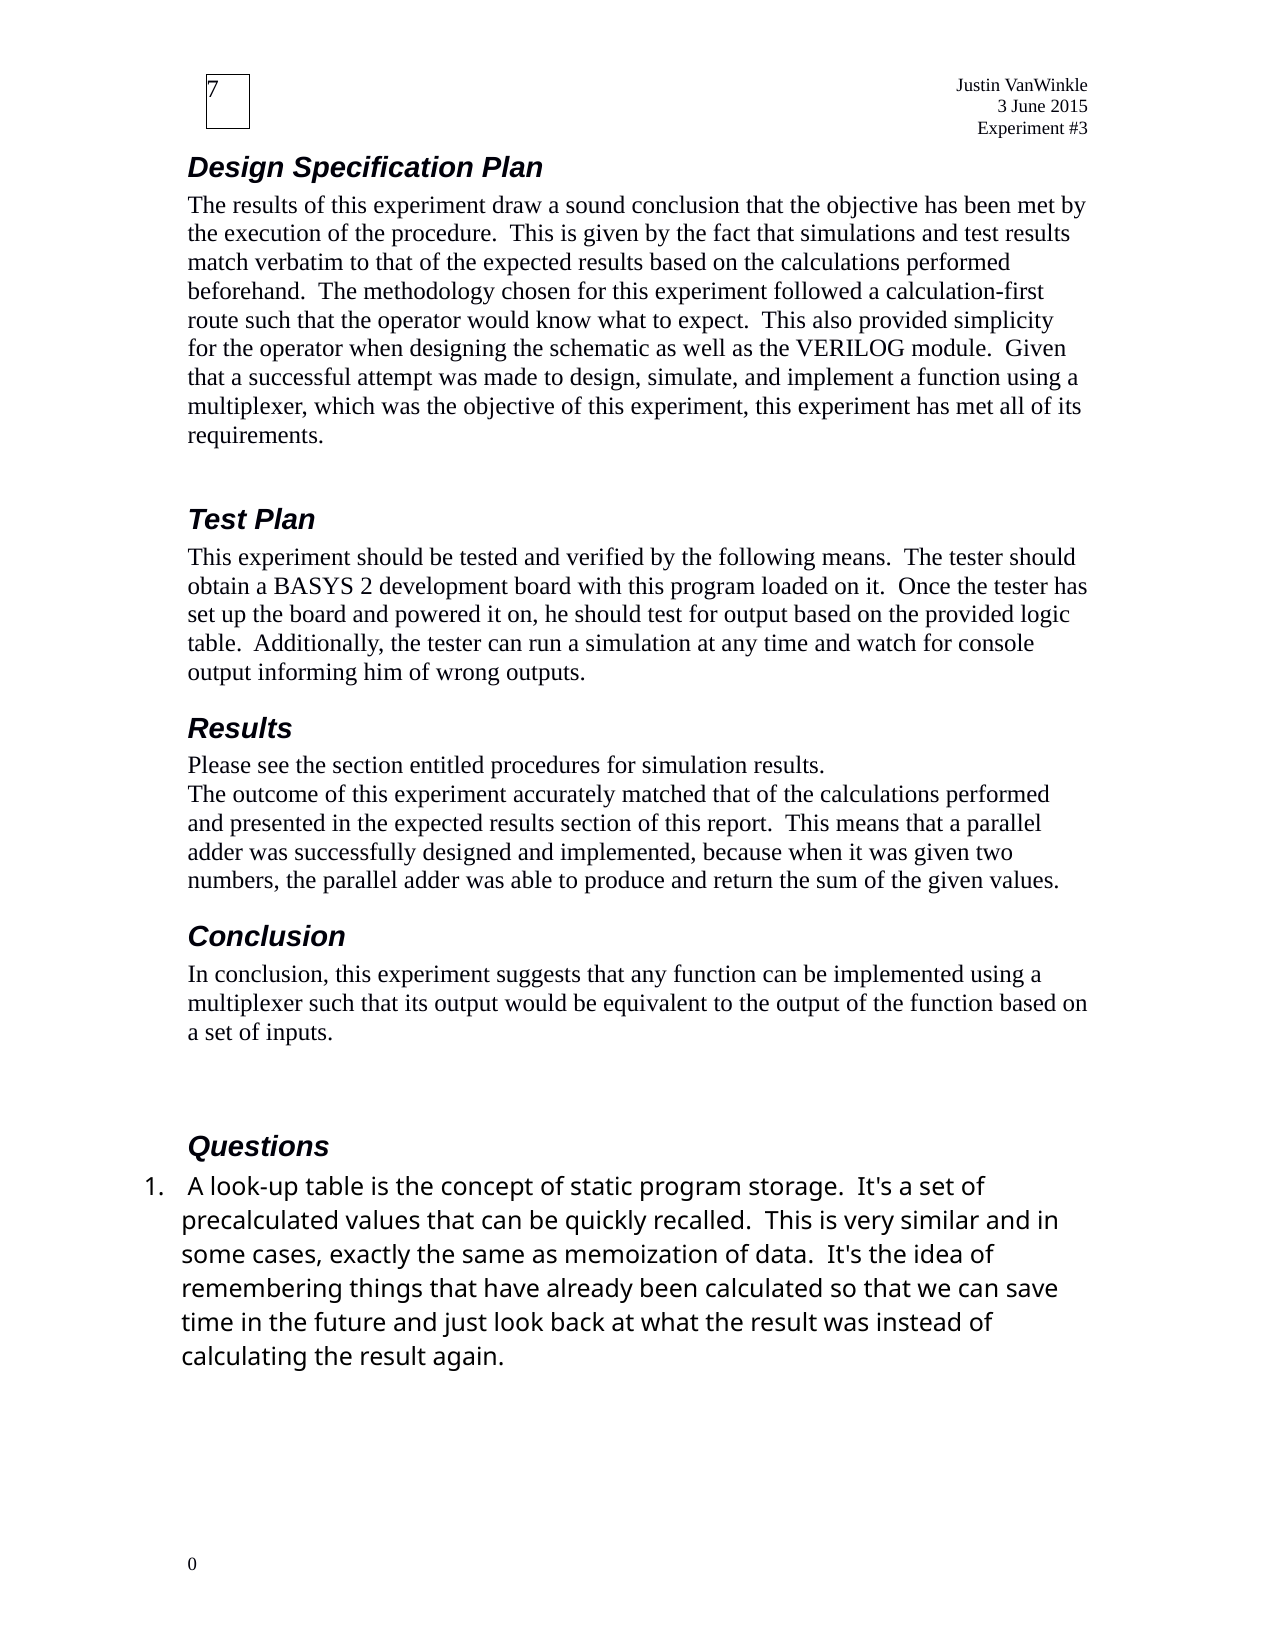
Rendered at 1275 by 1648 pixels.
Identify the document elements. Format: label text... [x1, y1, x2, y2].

subtitle Questions [187, 1129, 1088, 1162]
subtitle Test Plan [187, 502, 1088, 536]
subtitle Conclusion [187, 919, 1088, 953]
text In conclusion, this experiment suggests that any function can be implemented using a multiplexer such that its output would be equivalent to the output of the function based on a set of inputs. [187, 959, 1088, 1045]
text This experiment should be tested and verified by the following means. The tester should obtain a BASYS 2 development board with this program loaded on it. Once the tester has set up the board and powered it on, he should test for output based on the provided logic table. Additionally, the tester can run a simulation at any time and watch for console output informing him of wrong outputs. [187, 542, 1088, 686]
text Please see the section entitled procedures for simulation results. [187, 751, 1088, 779]
text The outcome of this experiment accurately matched that of the calculations performed and presented in the expected results section of this report. This means that a parallel adder was successfully designed and implemented, because when it was given two numbers, the parallel adder was able to produce and return the sum of the given values. [187, 779, 1088, 894]
subtitle Results [187, 711, 1088, 744]
list A look-up table is the concept of static program storage. It's a set of precalculated values that can be quickly recalled. This is very similar and in some cases, exactly the same as memoization of data. It's the idea of remembering things that have already been calculated so that we can save time in the future and just look back at what the result was instead of calculating the result again. [143, 1169, 1088, 1475]
text The results of this experiment draw a sound conclusion that the objective has been met by the execution of the procedure. This is given by the fact that simulations and test results match verbatim to that of the expected results based on the calculations performed beforehand. The methodology chosen for this experiment followed a calculation-first route such that the operator would know what to expect. This also provided simplicity for the operator when designing the schematic as well as the VERILOG module. Given that a successful attempt was made to design, simulate, and implement a function using a multiplexer, which was the objective of this experiment, this experiment has met all of its requirements. [187, 190, 1088, 448]
subtitle Design Specification Plan [187, 150, 1088, 183]
